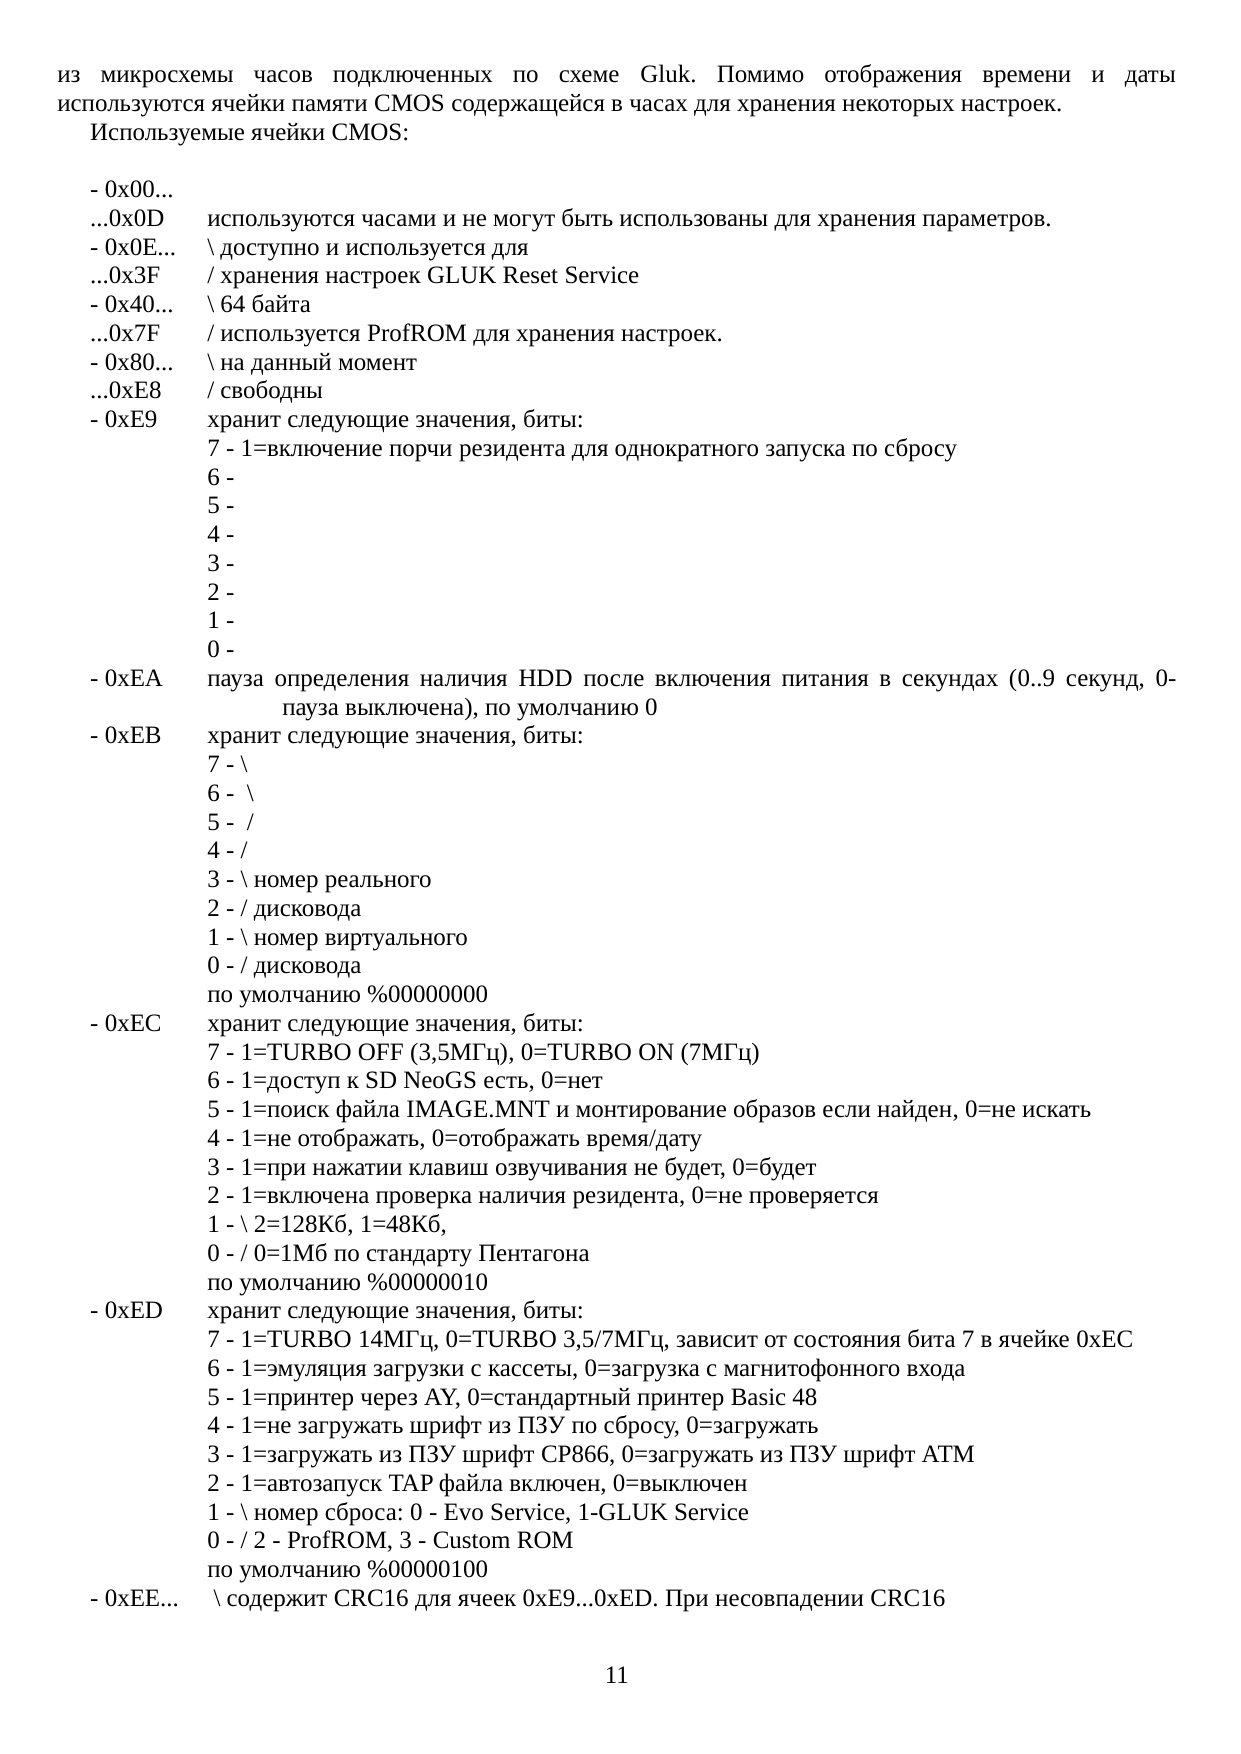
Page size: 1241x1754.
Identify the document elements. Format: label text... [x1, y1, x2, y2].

text - 0xE9 хранит следующие значения, биты: [57, 404, 1176, 433]
text 2 - 1=автозапуск TAP файла включен, 0=выключен [57, 1468, 1176, 1497]
text - 0x0E... \ доступно и используется для [57, 232, 1176, 261]
text 0 - / 2 - ProfROM, 3 - Custom ROM [57, 1526, 1176, 1554]
text ...0x0D используются часами и не могут быть использованы для хранения параметров. [57, 203, 1176, 232]
text 4 - 1=не загружать шрифт из ПЗУ по сбросу, 0=загружать [57, 1411, 1176, 1439]
text - 0x40... \ 64 байта [57, 289, 1176, 318]
text 0 - [57, 634, 1176, 663]
text 0 - / дисковода [57, 951, 1176, 979]
text 4 - 1=не отображать, 0=отображать время/дату [57, 1123, 1176, 1152]
text 1 - \ номер сброса: 0 - Evo Service, 1-GLUK Service [57, 1497, 1176, 1526]
text 1 - [57, 606, 1176, 634]
text ...0xE8 / свободны [57, 376, 1176, 404]
text - 0x80... \ на данный момент [57, 347, 1176, 376]
text 2 - [57, 577, 1176, 606]
text из микросхемы часов подключенных по схеме Gluk. Помимо отображения времени и даты используются ячейки памяти CMOS содержащейся в часах для хранения некоторых настроек. [57, 59, 1176, 117]
text 7 - 1=включение порчи резидента для однократного запуска по сбросу [57, 433, 1176, 462]
text 2 - / дисковода [57, 893, 1176, 922]
text 3 - [57, 548, 1176, 577]
text по умолчанию %00000100 [57, 1554, 1176, 1583]
text 7 - 1=TURBO 14МГц, 0=TURBO 3,5/7МГц, зависит от состояния бита 7 в ячейке 0xEC [57, 1324, 1176, 1353]
text 5 - [57, 491, 1176, 519]
text 5 - / [57, 807, 1176, 836]
text 5 - 1=принтер через AY, 0=стандартный принтер Basic 48 [57, 1382, 1176, 1411]
text ...0x7F / используется ProfROM для хранения настроек. [57, 318, 1176, 347]
text 6 - [57, 462, 1176, 491]
text - 0xEA пауза определения наличия HDD после включения питания в секундах (0..9 секунд, 0- пауза выключена), по умолчанию 0 [57, 663, 1176, 721]
text 7 - \ [57, 749, 1176, 778]
text - 0xEB хранит следующие значения, биты: [57, 721, 1176, 749]
text 3 - 1=при нажатии клавиш озвучивания не будет, 0=будет [57, 1152, 1176, 1181]
text 6 - 1=эмуляция загрузки с кассеты, 0=загрузка с магнитофонного входа [57, 1353, 1176, 1382]
text 3 - \ номер реального [57, 864, 1176, 893]
text 4 - / [57, 836, 1176, 864]
text 2 - 1=включена проверка наличия резидента, 0=не проверяется [57, 1181, 1176, 1209]
text Используемые ячейки CMOS: [57, 117, 1176, 146]
text 1 - \ 2=128Кб, 1=48Кб, [57, 1209, 1176, 1238]
text 3 - 1=загружать из ПЗУ шрифт CP866, 0=загружать из ПЗУ шрифт АТМ [57, 1439, 1176, 1468]
text ...0x3F / хранения настроек GLUK Reset Service [57, 261, 1176, 289]
text - 0xED хранит следующие значения, биты: [57, 1296, 1176, 1324]
text 4 - [57, 519, 1176, 548]
text по умолчанию %00000010 [57, 1267, 1176, 1296]
text 1 - \ номер виртуального [57, 922, 1176, 951]
text 5 - 1=поиск файла IMAGE.MNT и монтирование образов если найден, 0=не искать [57, 1094, 1176, 1123]
text 6 - \ [57, 778, 1176, 807]
text по умолчанию %00000000 [57, 979, 1176, 1008]
text 7 - 1=TURBO OFF (3,5МГц), 0=TURBO ON (7МГц) [57, 1037, 1176, 1066]
text 0 - / 0=1Мб по стандарту Пентагона [57, 1238, 1176, 1267]
text - 0xEC хранит следующие значения, биты: [57, 1008, 1176, 1037]
text 6 - 1=доступ к SD NeoGS есть, 0=нет [57, 1066, 1176, 1094]
text - 0xEE... \ содержит CRC16 для ячеек 0xE9...0xED. При несовпадении CRC16 [57, 1583, 1176, 1612]
text - 0x00... [57, 174, 1176, 203]
